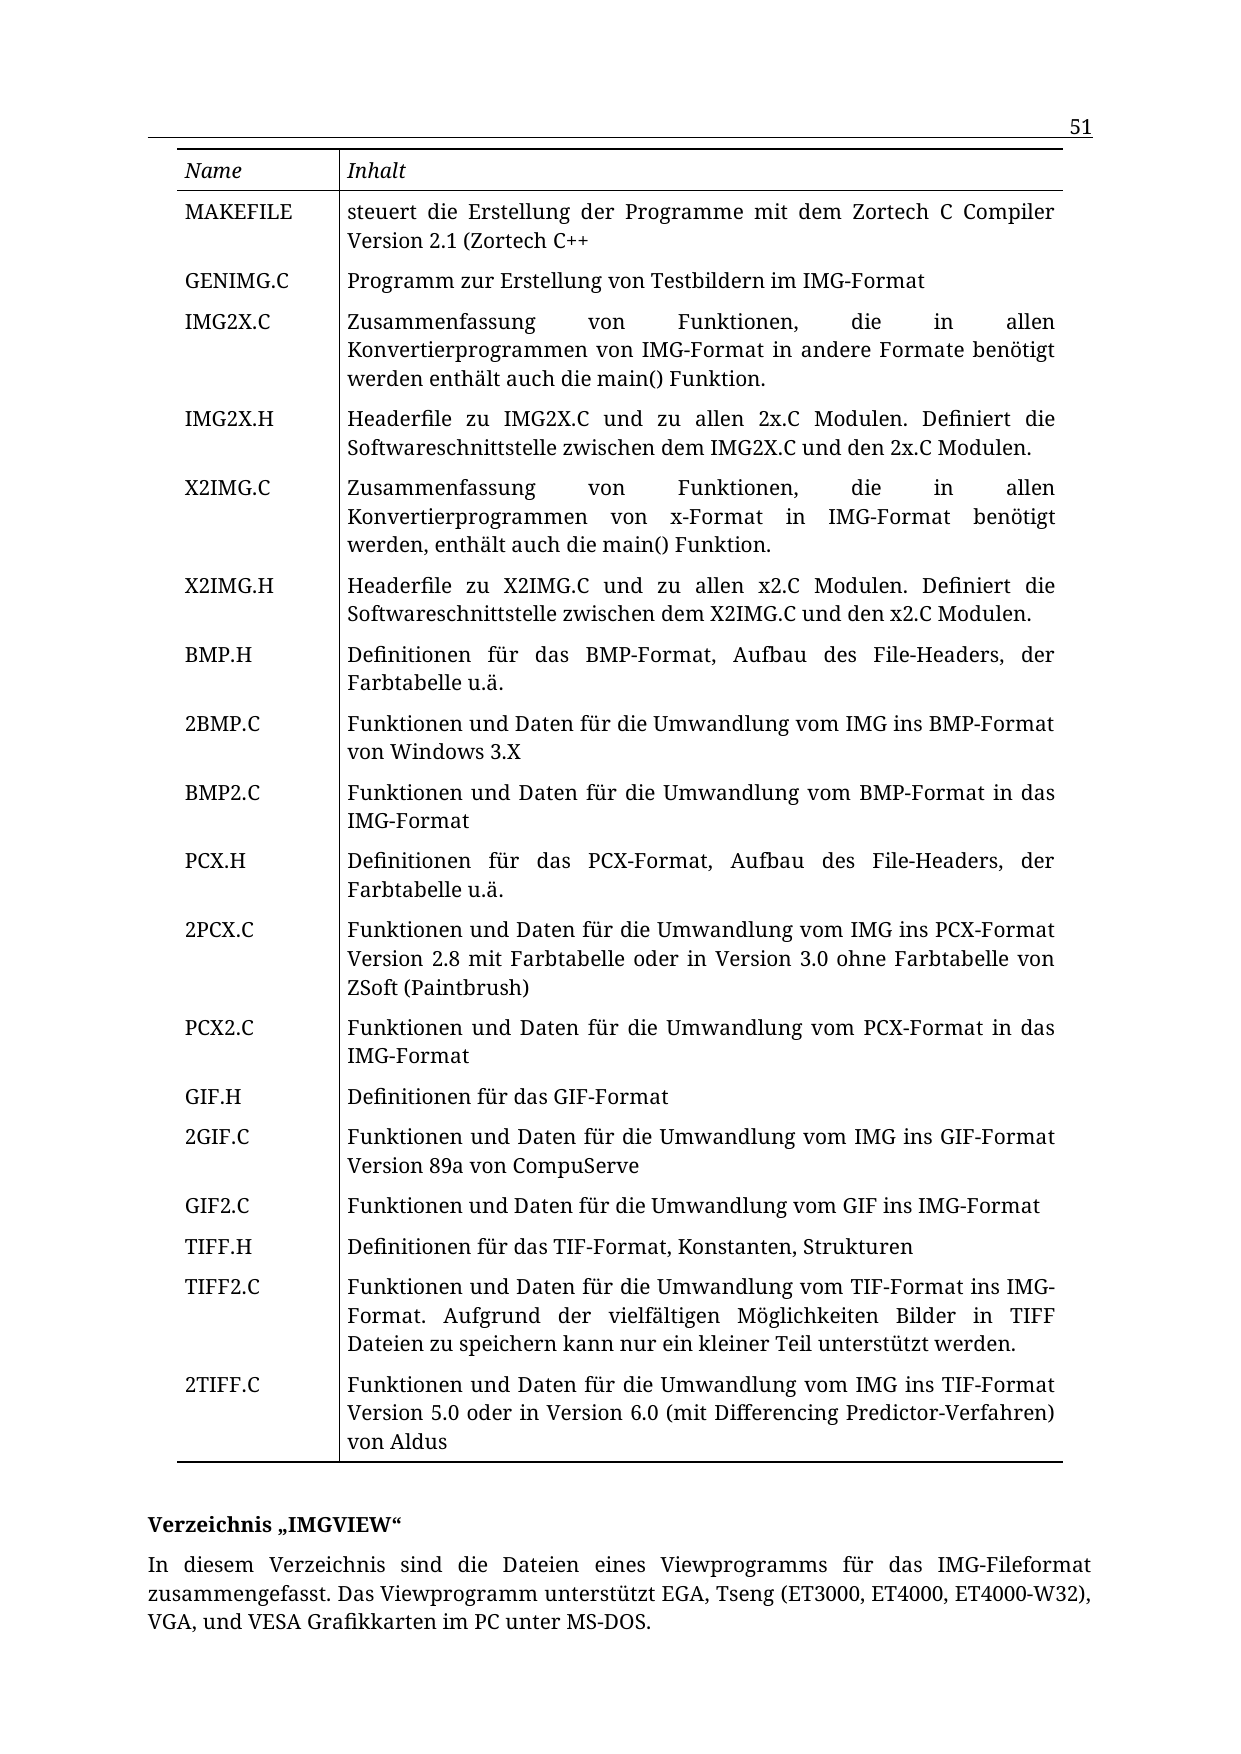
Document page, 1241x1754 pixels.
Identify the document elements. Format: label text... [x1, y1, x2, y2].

table_cell PCX2.C [177, 1007, 339, 1076]
text Verzeichnis „IMGVIEW“ [148, 1509, 1092, 1538]
table_cell Funktionen und Daten für die Umwandlung vom BMP-Format in das IMG-Format [340, 771, 1063, 840]
table_cell 2GIF.C [177, 1116, 339, 1185]
table_cell Funktionen und Daten für die Umwandlung vom IMG ins GIF-Format Version 89a von CompuServe [340, 1116, 1063, 1185]
table_cell 2TIFF.C [177, 1364, 339, 1461]
table_cell Definitionen für das GIF-Format [340, 1076, 1063, 1116]
table_cell 2BMP.C [177, 703, 339, 771]
table_cell Funktionen und Daten für die Umwandlung vom IMG ins BMP-Format von Win­dows 3.X [340, 703, 1063, 771]
table_cell GIF.H [177, 1076, 339, 1116]
table_cell Funktionen und Daten für die Umwandlung vom IMG ins PCX-Format Version 2.8 mit Farbtabelle oder in Version 3.0 ohne Farbtabelle von ZSoft (Paintbrush) [340, 909, 1063, 1007]
table_cell Funktionen und Daten für die Umwandlung vom IMG ins TIF-Format Version 5.0 oder in Version 6.0 (mit Differencing Predictor-Verfahren) von Aldus [340, 1364, 1063, 1461]
table_cell TIFF2.C [177, 1266, 339, 1363]
table_header Name [177, 150, 339, 190]
table_cell Zusammenfassung von Funktionen, die in allen Konvertierprogrammen von x-For­mat in IMG-Format benötigt werden, enthält auch die main() Funktion. [340, 467, 1063, 564]
table_cell Programm zur Erstellung von Testbildern im IMG-Format [340, 260, 1063, 301]
table_cell TIFF.H [177, 1226, 339, 1266]
table_cell GENIMG.C [177, 260, 339, 301]
text In diesem Verzeichnis sind die Dateien eines Viewprogramms für das IMG-Fileformat zusammengefasst. Das Viewprogramm unterstützt EGA, Tseng (ET3000, ET4000, ET4000-W32), VGA, und VESA Grafikkarten im PC unter MS-DOS. [148, 1550, 1092, 1636]
table_cell Zusammenfassung von Funktionen, die in allen Konvertierprogrammen von IMG-Format in andere Formate benötigt werden enthält auch die main() Funktion. [340, 301, 1063, 398]
table_cell PCX.H [177, 840, 339, 909]
table_cell MAKEFILE [177, 191, 339, 260]
table_cell Headerfile zu IMG2X.C und zu allen 2x.C Modulen. Definiert die Softwareschnitt­stelle zwischen dem IMG2X.C und den 2x.C Modulen. [340, 398, 1063, 467]
table_cell 2PCX.C [177, 909, 339, 1007]
table_cell IMG2X.C [177, 301, 339, 398]
table_header Inhalt [340, 150, 1063, 190]
table_cell IMG2X.H [177, 398, 339, 467]
table_cell Funktionen und Daten für die Umwandlung vom PCX-Format in das IMG-Format [340, 1007, 1063, 1076]
table_cell Funktionen und Daten für die Umwandlung vom GIF ins IMG-Format [340, 1185, 1063, 1226]
table_cell Definitionen für das BMP-Format, Aufbau des File-Headers, der Farbtabelle u.ä. [340, 634, 1063, 702]
table_cell BMP2.C [177, 771, 339, 840]
table_cell X2IMG.H [177, 565, 339, 633]
table_cell BMP.H [177, 634, 339, 702]
table_cell GIF2.C [177, 1185, 339, 1226]
table_cell X2IMG.C [177, 467, 339, 564]
table_cell Definitionen für das PCX-Format, Aufbau des File-Headers, der Farbtabelle u.ä. [340, 840, 1063, 909]
table_cell Funktionen und Daten für die Umwandlung vom TIF-Format ins IMG-Format. Auf­grund der vielfältigen Möglichkeiten Bilder in TIFF Dateien zu speichern kann nur ein kleiner Teil unterstützt werden. [340, 1266, 1063, 1363]
table_cell Headerfile zu X2IMG.C und zu allen x2.C Modulen. Definiert die Softwareschnitt­stelle zwischen dem X2IMG.C und den x2.C Modulen. [340, 565, 1063, 633]
table_cell steuert die Erstellung der Programme mit dem Zortech C Compiler Version 2.1 (Zortech C++ [340, 191, 1063, 260]
table_cell Definitionen für das TIF-Format, Konstanten, Strukturen [340, 1226, 1063, 1266]
